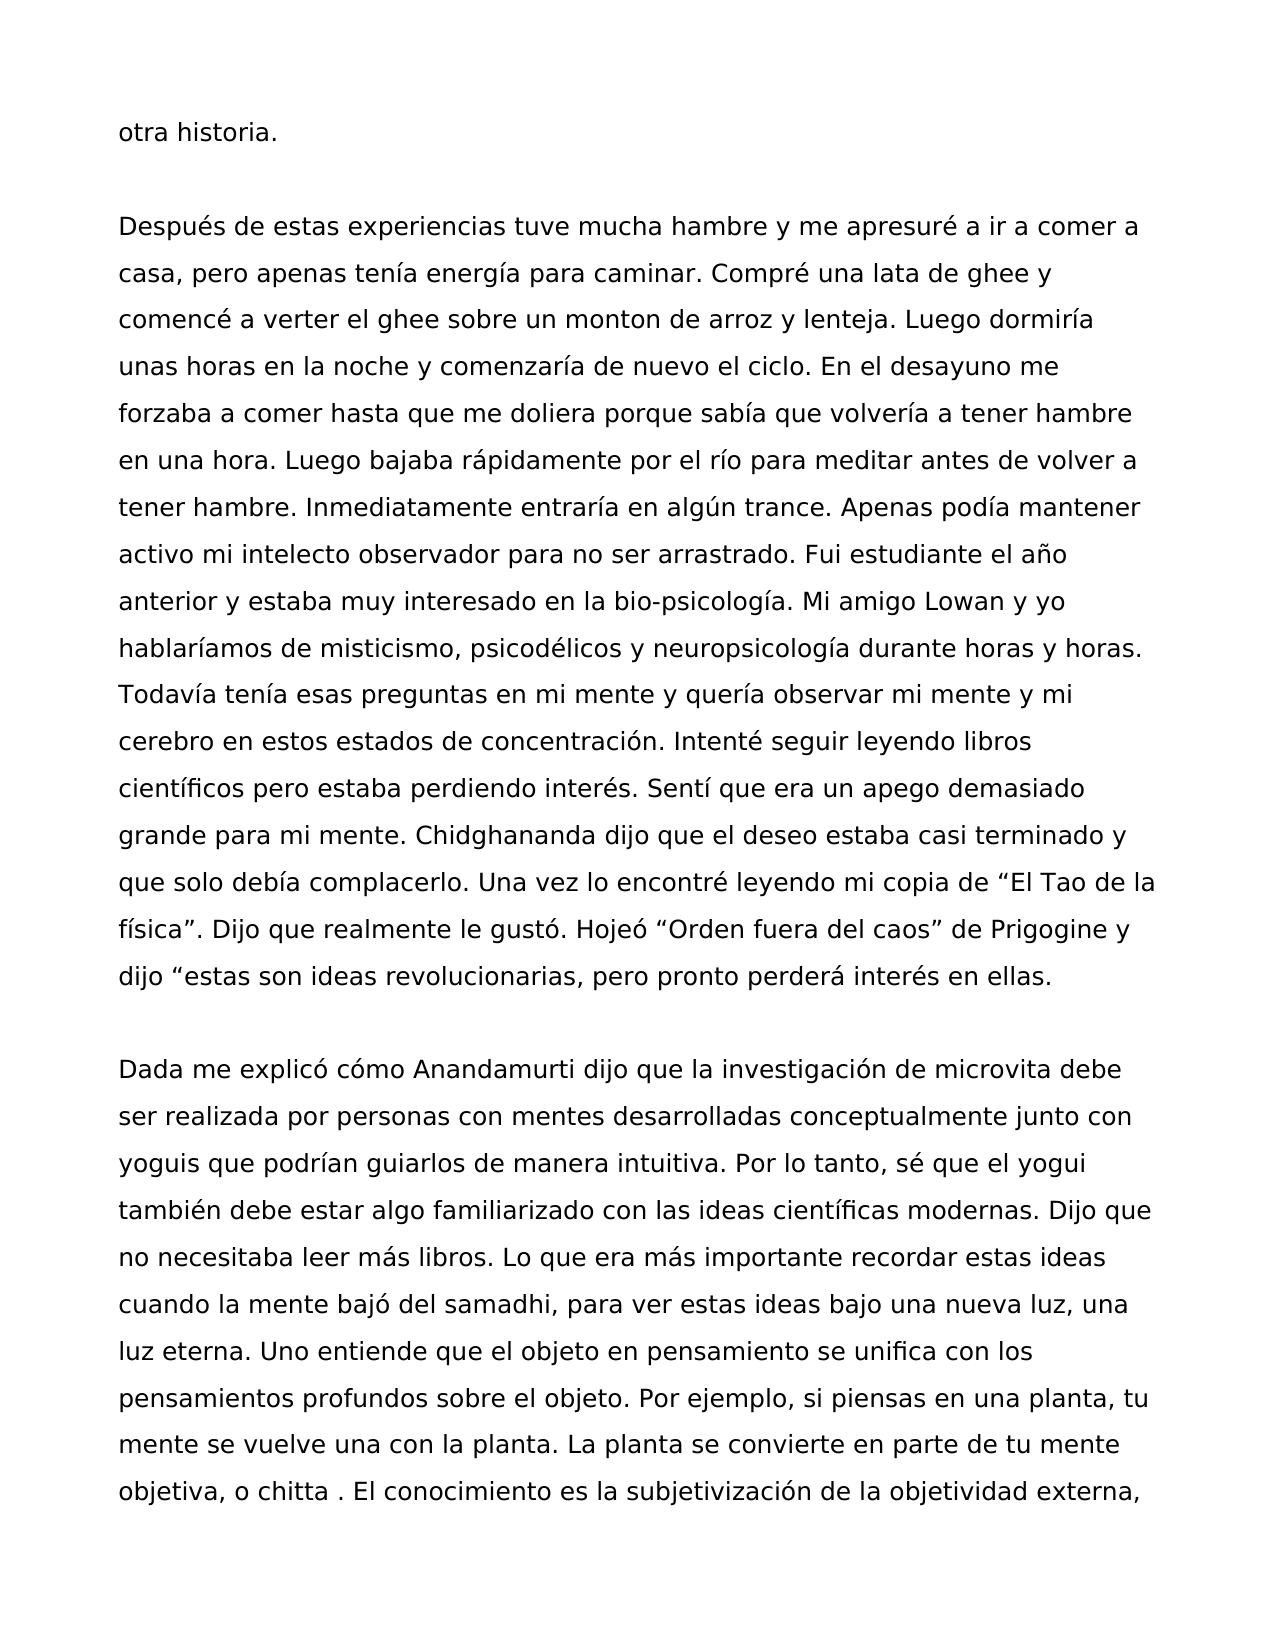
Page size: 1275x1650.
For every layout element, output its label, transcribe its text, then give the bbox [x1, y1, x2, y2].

text otra historia. Después de estas experiencias tuve mucha hambre y me apresuré a ir a comer a casa, pero apenas tenía energía para caminar. Compré una lata de ghee y comencé a verter el ghee sobre un monton de arroz y lenteja. Luego dormiría unas horas en la noche y comenzaría de nuevo el ciclo. En el desayuno me forzaba a comer hasta que me doliera porque sabía que volvería a tener hambre en una hora. Luego bajaba rápidamente por el río para meditar antes de volver a tener hambre. Inmediatamente entraría en algún trance. Apenas podía mantener activo mi intelecto observador para no ser arrastrado. Fui estudiante el año anterior y estaba muy interesado en la bio-psicología. Mi amigo Lowan y yo hablaríamos de misticismo, psicodélicos y neuropsicología durante horas y horas. Todavía tenía esas preguntas en mi mente y quería observar mi mente y mi cerebro en estos estados de concentración. Intenté seguir leyendo libros científicos pero estaba perdiendo interés. Sentí que era un apego demasiado grande para mi mente. Chidghananda dijo que el deseo estaba casi terminado y que solo debía complacerlo. Una vez lo encontré leyendo mi copia de “El Tao de la física”. Dijo que realmente le gustó. Hojeó “Orden fuera del caos” de Prigogine y dijo “estas son ideas revolucionarias, pero pronto perderá interés en ellas. Dada me explicó cómo Anandamurti dijo que la investigación de microvita debe ser realizada por personas con mentes desarrolladas conceptualmente junto con yoguis que podrían guiarlos de manera intuitiva. Por lo tanto, sé que el yogui también debe estar algo familiarizado con las ideas científicas modernas. Dijo que no necesitaba leer más libros. Lo que era más importante recordar estas ideas cuando la mente bajó del samadhi, para ver estas ideas bajo una nueva luz, una luz eterna. Uno entiende que el objeto en pensamiento se unifica con los pensamientos profundos sobre el objeto. Por ejemplo, si piensas en una planta, tu mente se vuelve una con la planta. La planta se convierte en parte de tu mente objetiva, o chitta . El conocimiento es la subjetivización de la objetividad externa, [118, 118, 1157, 1507]
